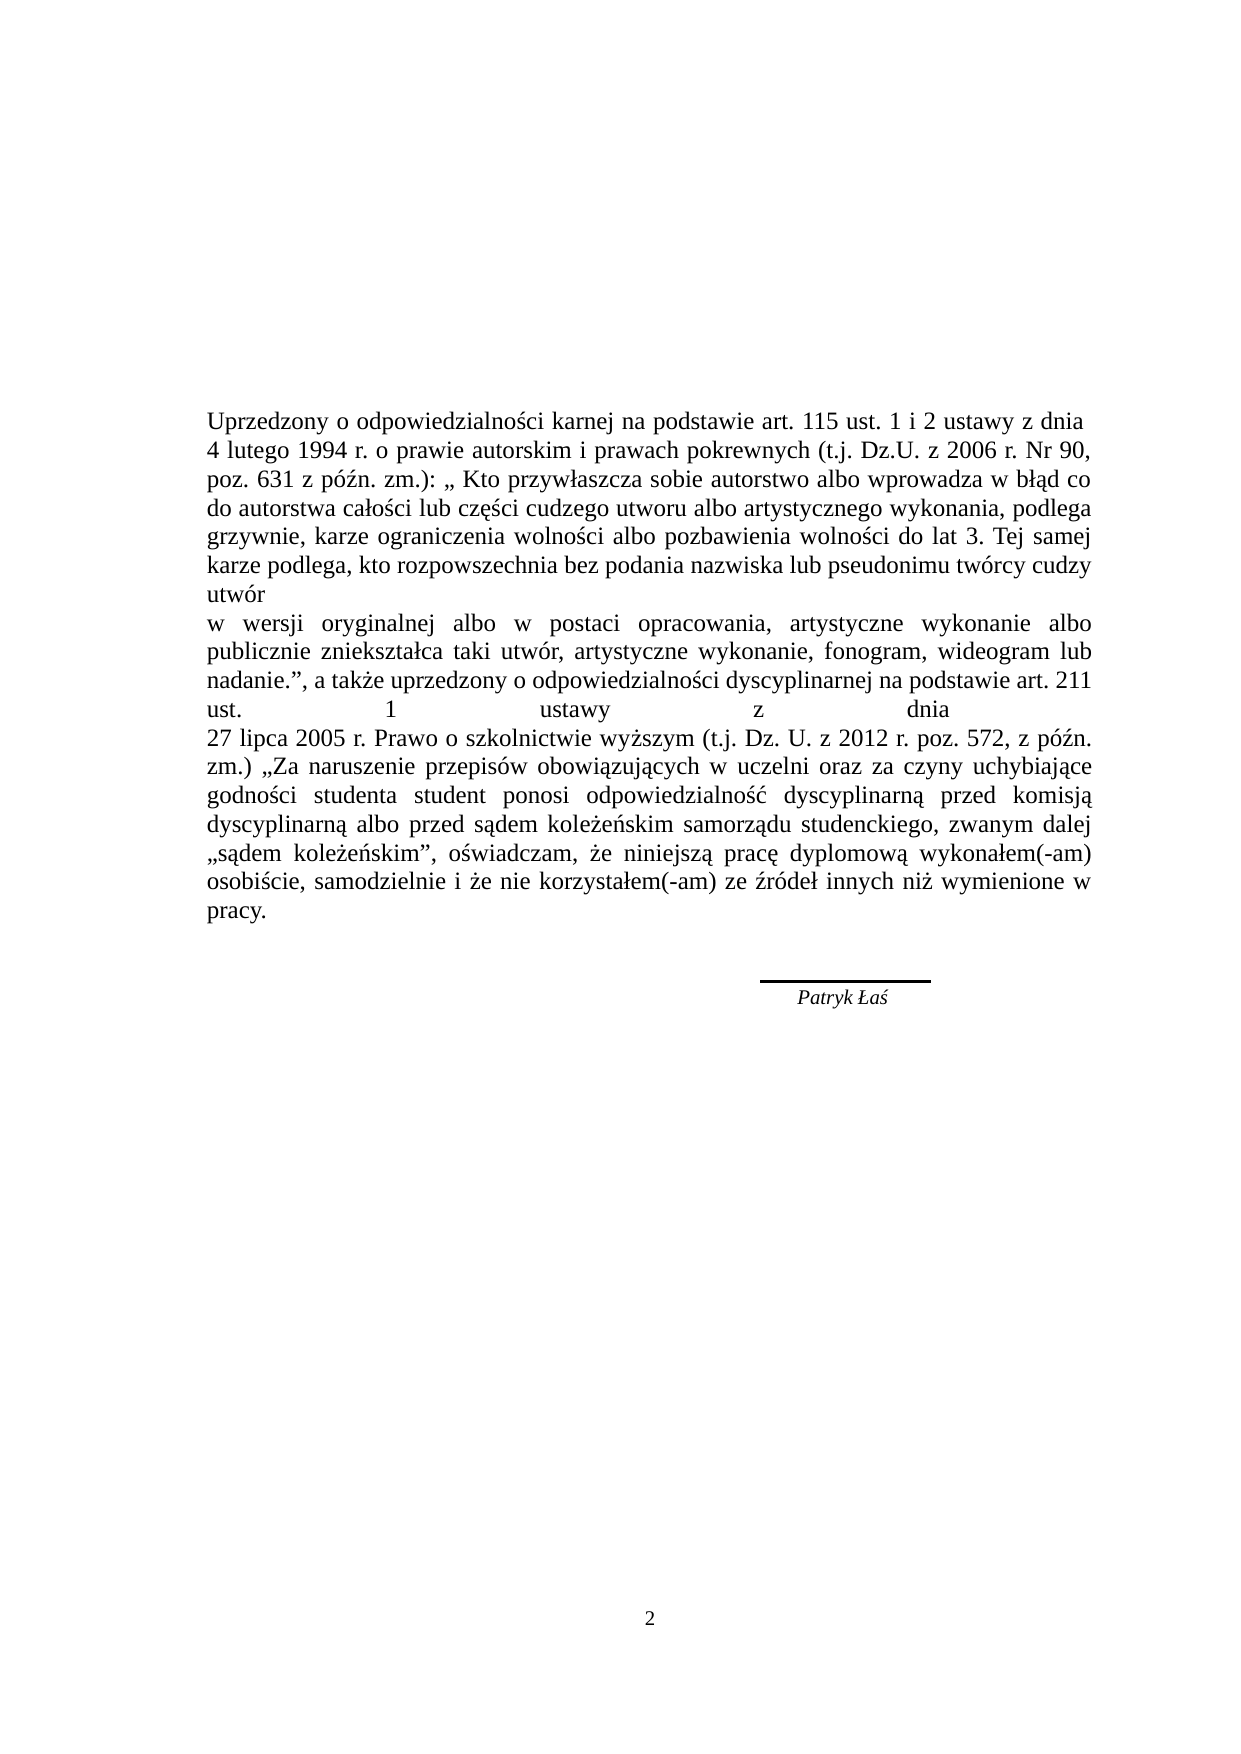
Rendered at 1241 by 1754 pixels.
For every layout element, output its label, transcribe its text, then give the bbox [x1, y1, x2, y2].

text Patryk Łaś [207, 981, 1093, 1010]
text Uprzedzony o odpowiedzialności karnej na podstawie art. 115 ust. 1 i 2 ustawy z dnia 4 lutego 1994 r. o prawie autorskim i prawach pokrewnych (t.j. Dz.U. z 2006 r. Nr 90, poz. 631 z późn. zm.): „ Kto przywłaszcza sobie autorstwo albo wprowadza w błąd co do autorstwa całości lub części cudzego utworu albo artystycznego wykonania, podlega grzywnie, karze ograniczenia wolności albo pozbawienia wolności do lat 3. Tej samej karze podlega, kto rozpowszechnia bez podania nazwiska lub pseudonimu twórcy cudzy utwór w wersji oryginalnej albo w postaci opracowania, artystyczne wykonanie albo publicznie zniekształca taki utwór, artystyczne wykonanie, fonogram, wideogram lub nadanie.”, a także uprzedzony o odpowiedzialności dyscyplinarnej na podstawie art. 211 ust. 1 ustawy z dnia 27 lipca 2005 r. Prawo o szkolnictwie wyższym (t.j. Dz. U. z 2012 r. poz. 572, z późn. zm.) „Za naruszenie przepisów obowiązujących w uczelni oraz za czyny uchybiające godności studenta student ponosi odpowiedzialność dyscyplinarną przed komisją dyscyplinarną albo przed sądem koleżeńskim samorządu studenckiego, zwanym dalej „sądem koleżeńskim”, oświadczam, że niniejszą pracę dyplomową wykonałem(-am) osobiście, samodzielnie i że nie korzystałem(-am) ze źródeł innych niż wymienione w pracy. [207, 406, 1093, 924]
